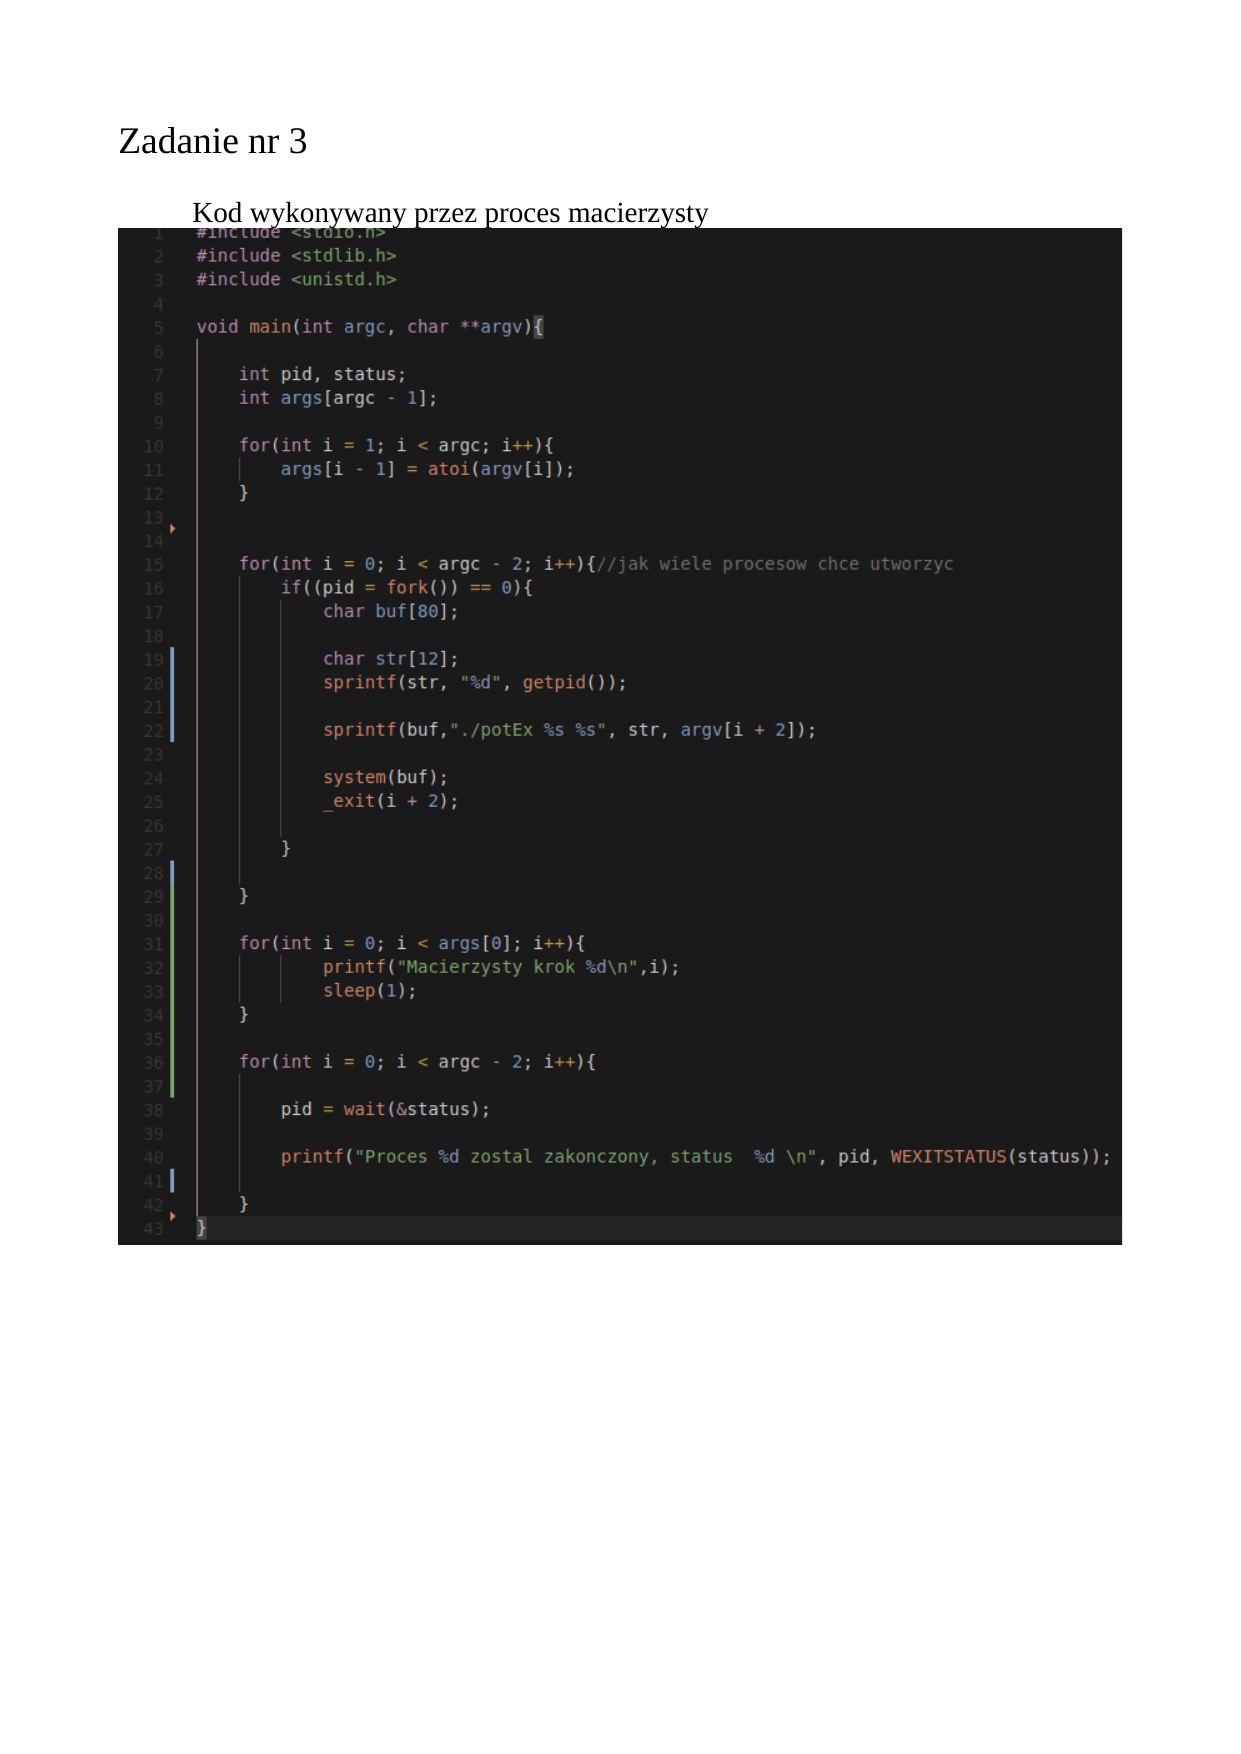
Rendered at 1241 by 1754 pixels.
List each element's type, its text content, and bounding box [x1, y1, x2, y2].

text Kod wykonywany przez proces macierzysty [118, 195, 1122, 228]
picture [118, 228, 1123, 1245]
text Zadanie nr 3 [118, 118, 1122, 161]
